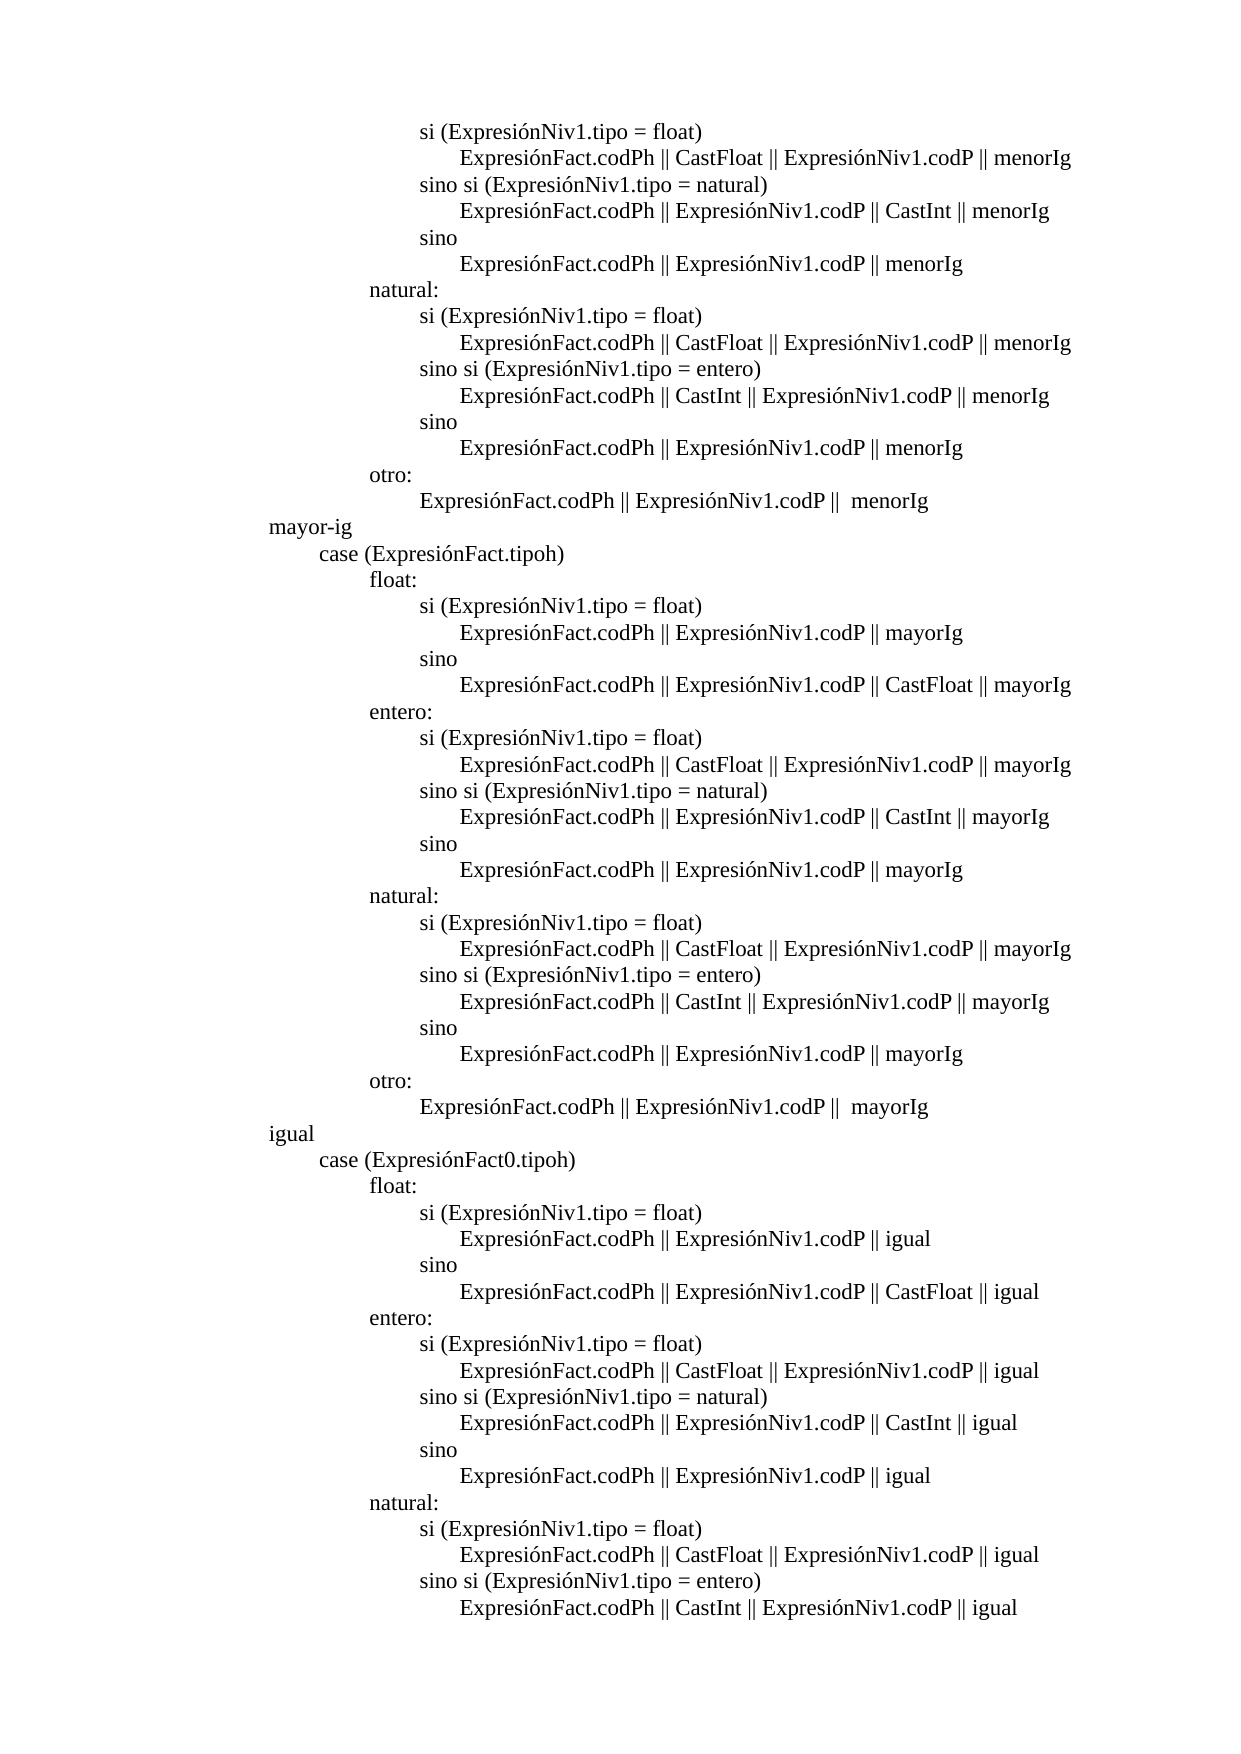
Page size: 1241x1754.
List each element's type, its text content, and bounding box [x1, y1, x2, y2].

text ExpresiónFact.codPh || ExpresiónNiv1.codP || CastFloat || igual [118, 1278, 1122, 1304]
text ExpresiónFact.codPh || CastFloat || ExpresiónNiv1.codP || mayorIg [118, 751, 1122, 777]
text natural: [118, 882, 1122, 909]
text sino [118, 223, 1122, 250]
text si (ExpresiónNiv1.tipo = float) [118, 724, 1122, 751]
text si (ExpresiónNiv1.tipo = float) [118, 592, 1122, 619]
text otro: [118, 461, 1122, 487]
text ExpresiónFact.codPh || CastFloat || ExpresiónNiv1.codP || igual [118, 1357, 1122, 1383]
text igual [118, 1119, 1122, 1146]
text case (ExpresiónFact.tipoh) [118, 540, 1122, 566]
text float: [118, 1172, 1122, 1199]
text si (ExpresiónNiv1.tipo = float) [118, 1330, 1122, 1357]
text float: [118, 566, 1122, 592]
text entero: [118, 698, 1122, 724]
text sino si (ExpresiónNiv1.tipo = natural) [118, 1383, 1122, 1409]
text si (ExpresiónNiv1.tipo = float) [118, 909, 1122, 935]
text mayor-ig [118, 513, 1122, 540]
text ExpresiónFact.codPh || ExpresiónNiv1.codP || igual [118, 1225, 1122, 1251]
text ExpresiónFact.codPh || ExpresiónNiv1.codP || igual [118, 1462, 1122, 1488]
text entero: [118, 1304, 1122, 1330]
text ExpresiónFact.codPh || ExpresiónNiv1.codP || mayorIg [118, 1041, 1122, 1067]
text ExpresiónFact.codPh || ExpresiónNiv1.codP || mayorIg [118, 1093, 1122, 1119]
text si (ExpresiónNiv1.tipo = float) [118, 303, 1122, 329]
text sino [118, 1251, 1122, 1278]
text sino [118, 645, 1122, 672]
text si (ExpresiónNiv1.tipo = float) [118, 118, 1122, 144]
text ExpresiónFact.codPh || ExpresiónNiv1.codP || CastFloat || mayorIg [118, 672, 1122, 698]
text sino si (ExpresiónNiv1.tipo = natural) [118, 171, 1122, 197]
text ExpresiónFact.codPh || ExpresiónNiv1.codP || menorIg [118, 487, 1122, 513]
text sino [118, 1014, 1122, 1041]
text natural: [118, 276, 1122, 303]
text natural: [118, 1488, 1122, 1515]
text sino si (ExpresiónNiv1.tipo = entero) [118, 1568, 1122, 1594]
text si (ExpresiónNiv1.tipo = float) [118, 1199, 1122, 1225]
text ExpresiónFact.codPh || ExpresiónNiv1.codP || menorIg [118, 250, 1122, 276]
text ExpresiónFact.codPh || ExpresiónNiv1.codP || CastInt || menorIg [118, 197, 1122, 223]
text ExpresiónFact.codPh || CastFloat || ExpresiónNiv1.codP || menorIg [118, 329, 1122, 355]
text ExpresiónFact.codPh || CastFloat || ExpresiónNiv1.codP || mayorIg [118, 935, 1122, 961]
text ExpresiónFact.codPh || ExpresiónNiv1.codP || menorIg [118, 434, 1122, 461]
text ExpresiónFact.codPh || ExpresiónNiv1.codP || mayorIg [118, 856, 1122, 882]
text sino si (ExpresiónNiv1.tipo = entero) [118, 355, 1122, 382]
text ExpresiónFact.codPh || CastFloat || ExpresiónNiv1.codP || menorIg [118, 144, 1122, 171]
text ExpresiónFact.codPh || CastInt || ExpresiónNiv1.codP || igual [118, 1594, 1122, 1620]
text ExpresiónFact.codPh || ExpresiónNiv1.codP || mayorIg [118, 619, 1122, 645]
text ExpresiónFact.codPh || ExpresiónNiv1.codP || CastInt || mayorIg [118, 803, 1122, 830]
text sino [118, 408, 1122, 434]
text case (ExpresiónFact0.tipoh) [118, 1146, 1122, 1172]
text ExpresiónFact.codPh || CastFloat || ExpresiónNiv1.codP || igual [118, 1541, 1122, 1568]
text si (ExpresiónNiv1.tipo = float) [118, 1515, 1122, 1541]
text sino si (ExpresiónNiv1.tipo = entero) [118, 961, 1122, 988]
text ExpresiónFact.codPh || CastInt || ExpresiónNiv1.codP || menorIg [118, 382, 1122, 408]
text sino [118, 830, 1122, 856]
text sino [118, 1436, 1122, 1462]
text ExpresiónFact.codPh || CastInt || ExpresiónNiv1.codP || mayorIg [118, 988, 1122, 1014]
text ExpresiónFact.codPh || ExpresiónNiv1.codP || CastInt || igual [118, 1409, 1122, 1436]
text sino si (ExpresiónNiv1.tipo = natural) [118, 777, 1122, 803]
text otro: [118, 1067, 1122, 1093]
